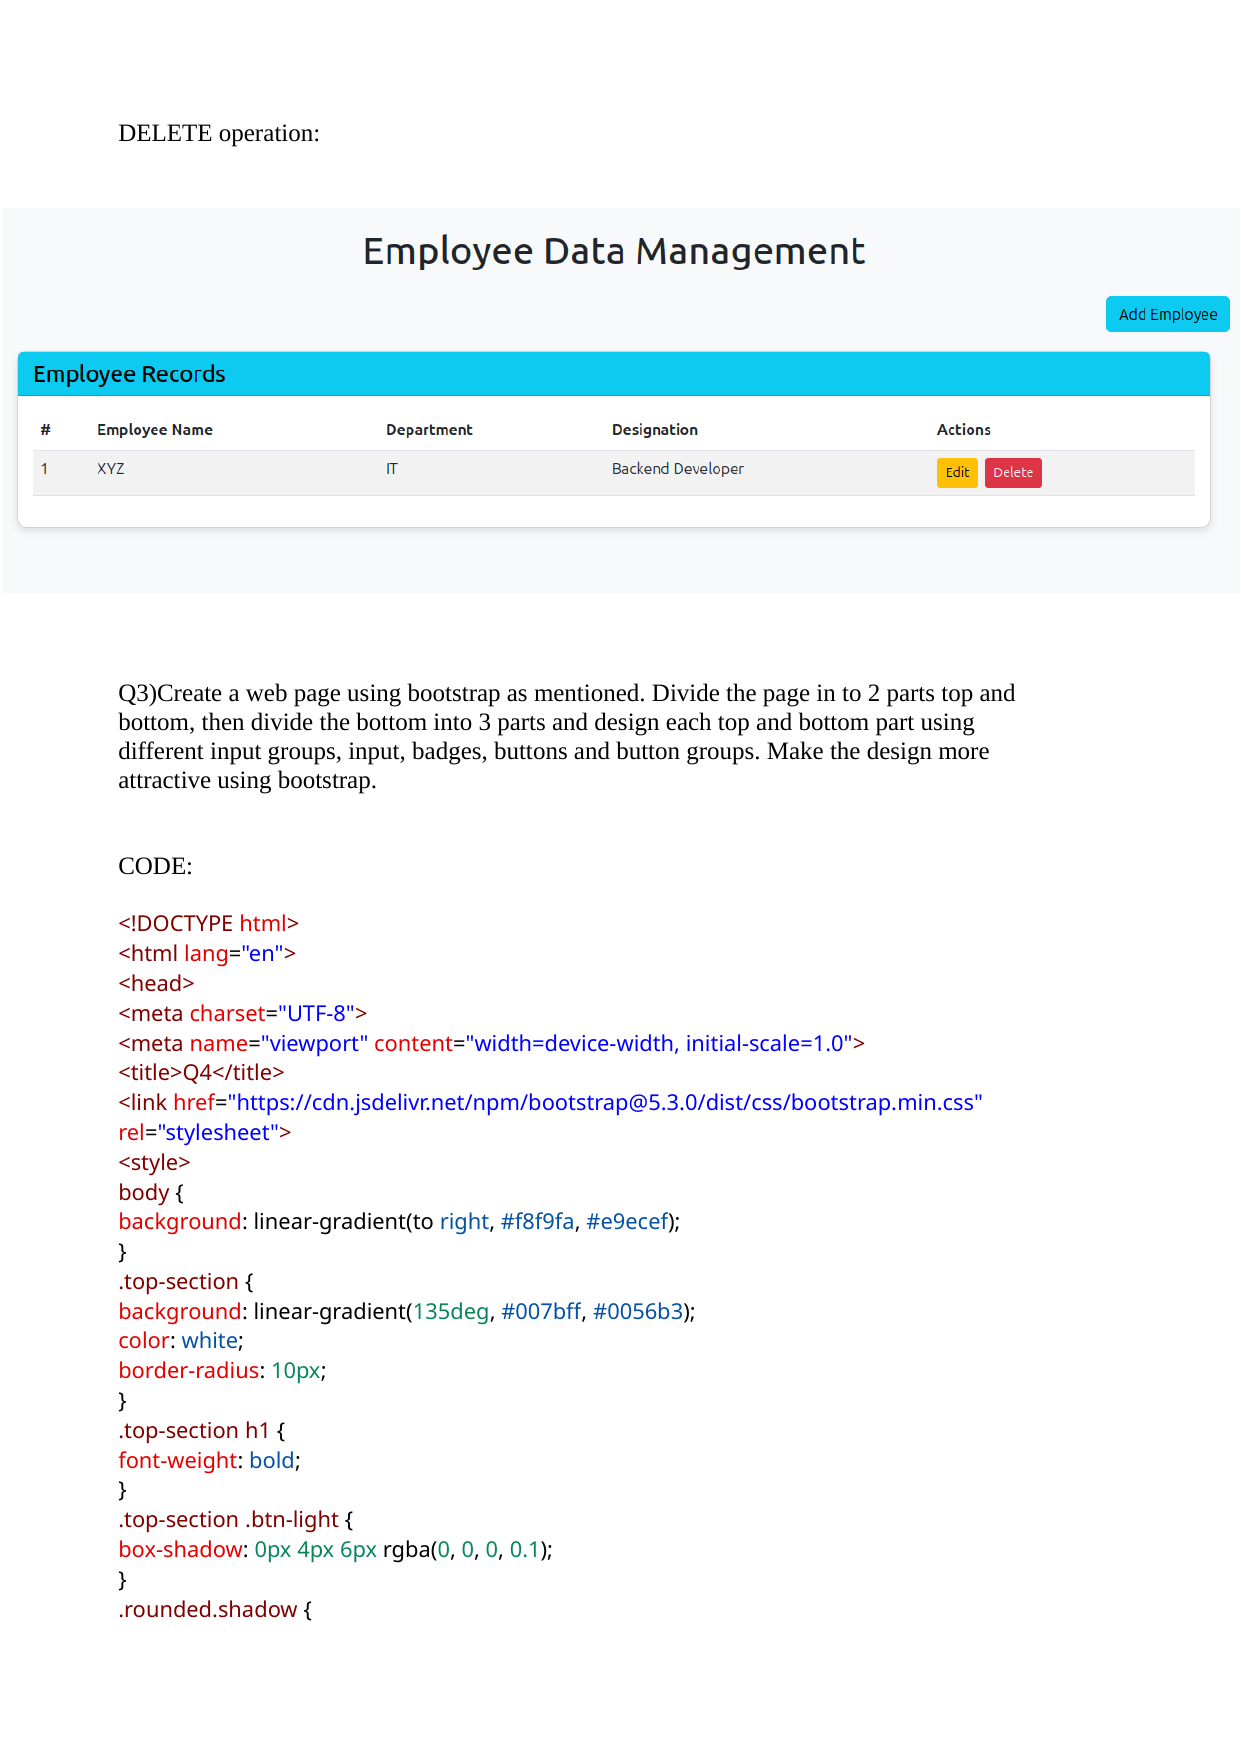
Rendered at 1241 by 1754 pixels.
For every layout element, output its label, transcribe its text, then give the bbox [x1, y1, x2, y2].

text color: white; [118, 1326, 1122, 1355]
text attractive using bootstrap. [118, 765, 1122, 793]
text <meta name="viewport" content="width=device-width, initial-scale=1.0"> [118, 1028, 1122, 1057]
text box-shadow: 0px 4px 6px rgba(0, 0, 0, 0.1); [118, 1534, 1122, 1564]
text font-weight: bold; [118, 1445, 1122, 1474]
text border-radius: 10px; [118, 1355, 1122, 1385]
text different input groups, input, badges, buttons and button groups. Make the design more [118, 736, 1122, 765]
text .top-section .btn-light { [118, 1504, 1122, 1534]
text Q3)Create a web page using bootstrap as mentioned. Divide the page in to 2 parts top and [118, 678, 1122, 707]
text } [118, 1474, 1122, 1504]
text } [118, 1385, 1122, 1415]
text body { [118, 1177, 1122, 1206]
text <head> [118, 968, 1122, 998]
picture [2, 208, 1240, 593]
text <title>Q4</title> [118, 1057, 1122, 1087]
text <link href="https://cdn.jsdelivr.net/npm/bootstrap@5.3.0/dist/css/bootstrap.min.css" rel="stylesheet"> [118, 1087, 1122, 1147]
text } [118, 1236, 1122, 1266]
text background: linear-gradient(135deg, #007bff, #0056b3); [118, 1296, 1122, 1326]
text .top-section h1 { [118, 1415, 1122, 1445]
text <!DOCTYPE html> [118, 908, 1122, 938]
text <meta charset="UTF-8"> [118, 998, 1122, 1028]
text DELETE operation: [118, 118, 1122, 147]
text bottom, then divide the bottom into 3 parts and design each top and bottom part using [118, 707, 1122, 736]
text <html lang="en"> [118, 938, 1122, 968]
text } [118, 1564, 1122, 1594]
text <style> [118, 1147, 1122, 1177]
text .rounded.shadow { [118, 1594, 1122, 1623]
text .top-section { [118, 1266, 1122, 1296]
text background: linear-gradient(to right, #f8f9fa, #e9ecef); [118, 1206, 1122, 1236]
text CODE: [118, 851, 1122, 880]
